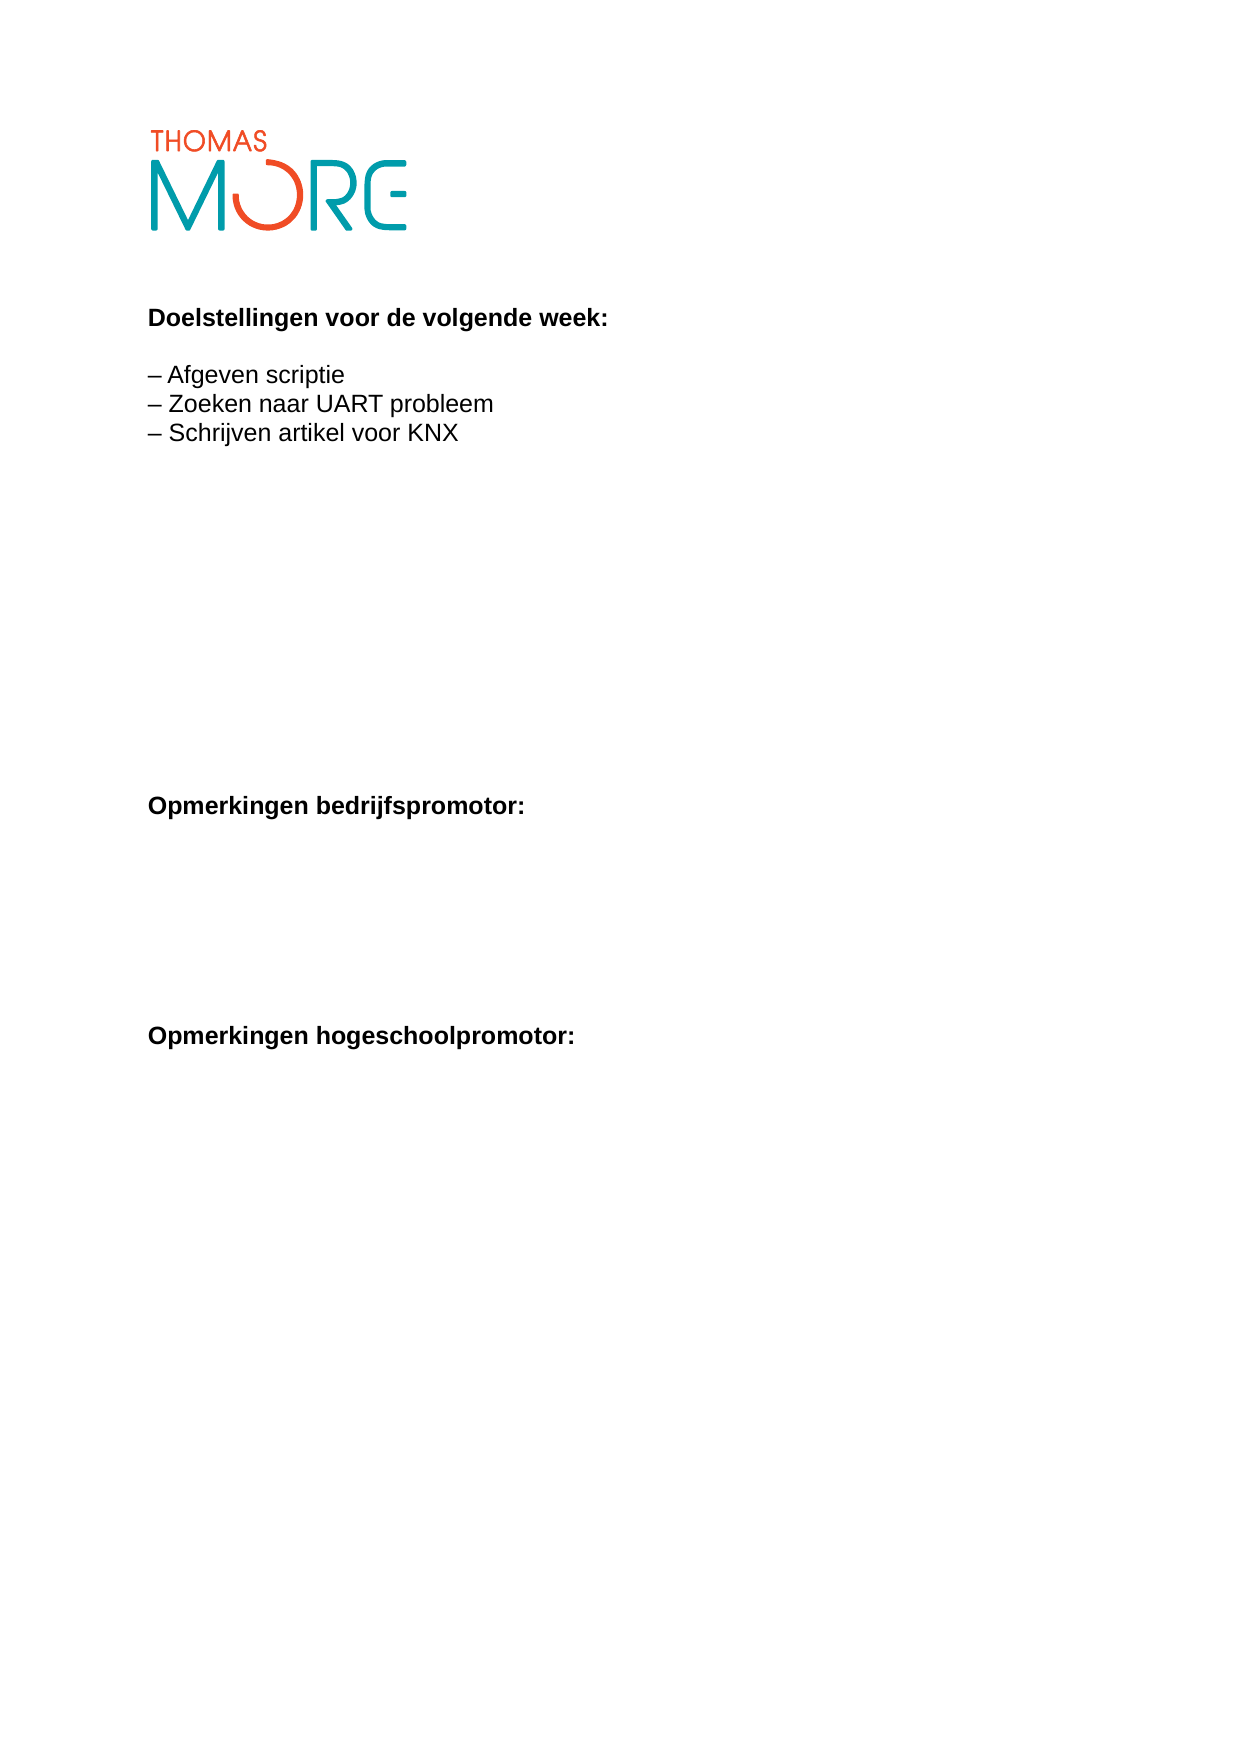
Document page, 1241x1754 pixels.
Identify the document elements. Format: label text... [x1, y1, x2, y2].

text – Schrijven artikel voor KNX [148, 418, 1092, 446]
text Opmerkingen bedrijfspromotor: [148, 791, 1092, 820]
text Opmerkingen hogeschoolpromotor: [148, 1021, 1092, 1050]
text – Afgeven scriptie [148, 360, 1092, 389]
text Doelstellingen voor de volgende week: [148, 303, 1092, 331]
text – Zoeken naar UART probleem [148, 389, 1092, 418]
